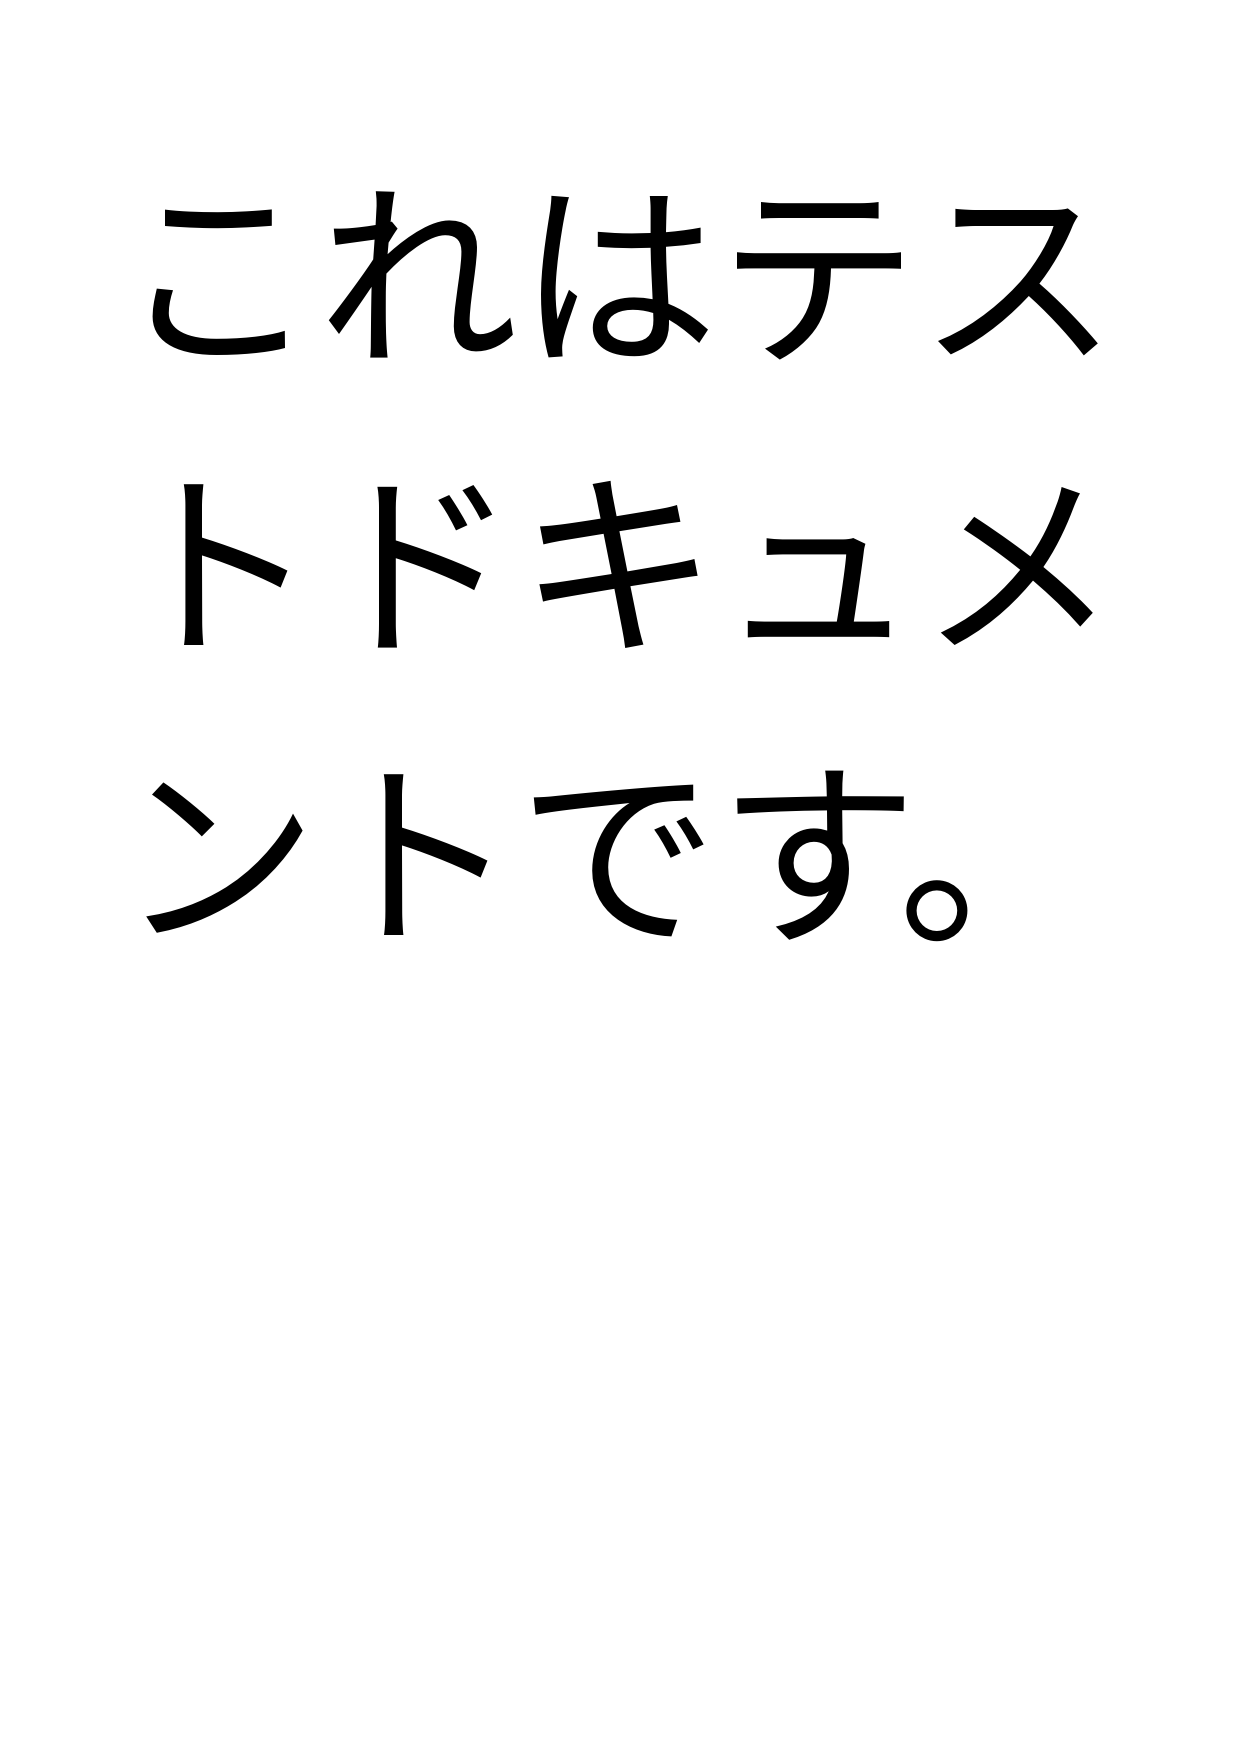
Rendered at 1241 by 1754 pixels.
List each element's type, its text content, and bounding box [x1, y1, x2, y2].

text これはテストドキュメントです。 [118, 118, 1122, 987]
